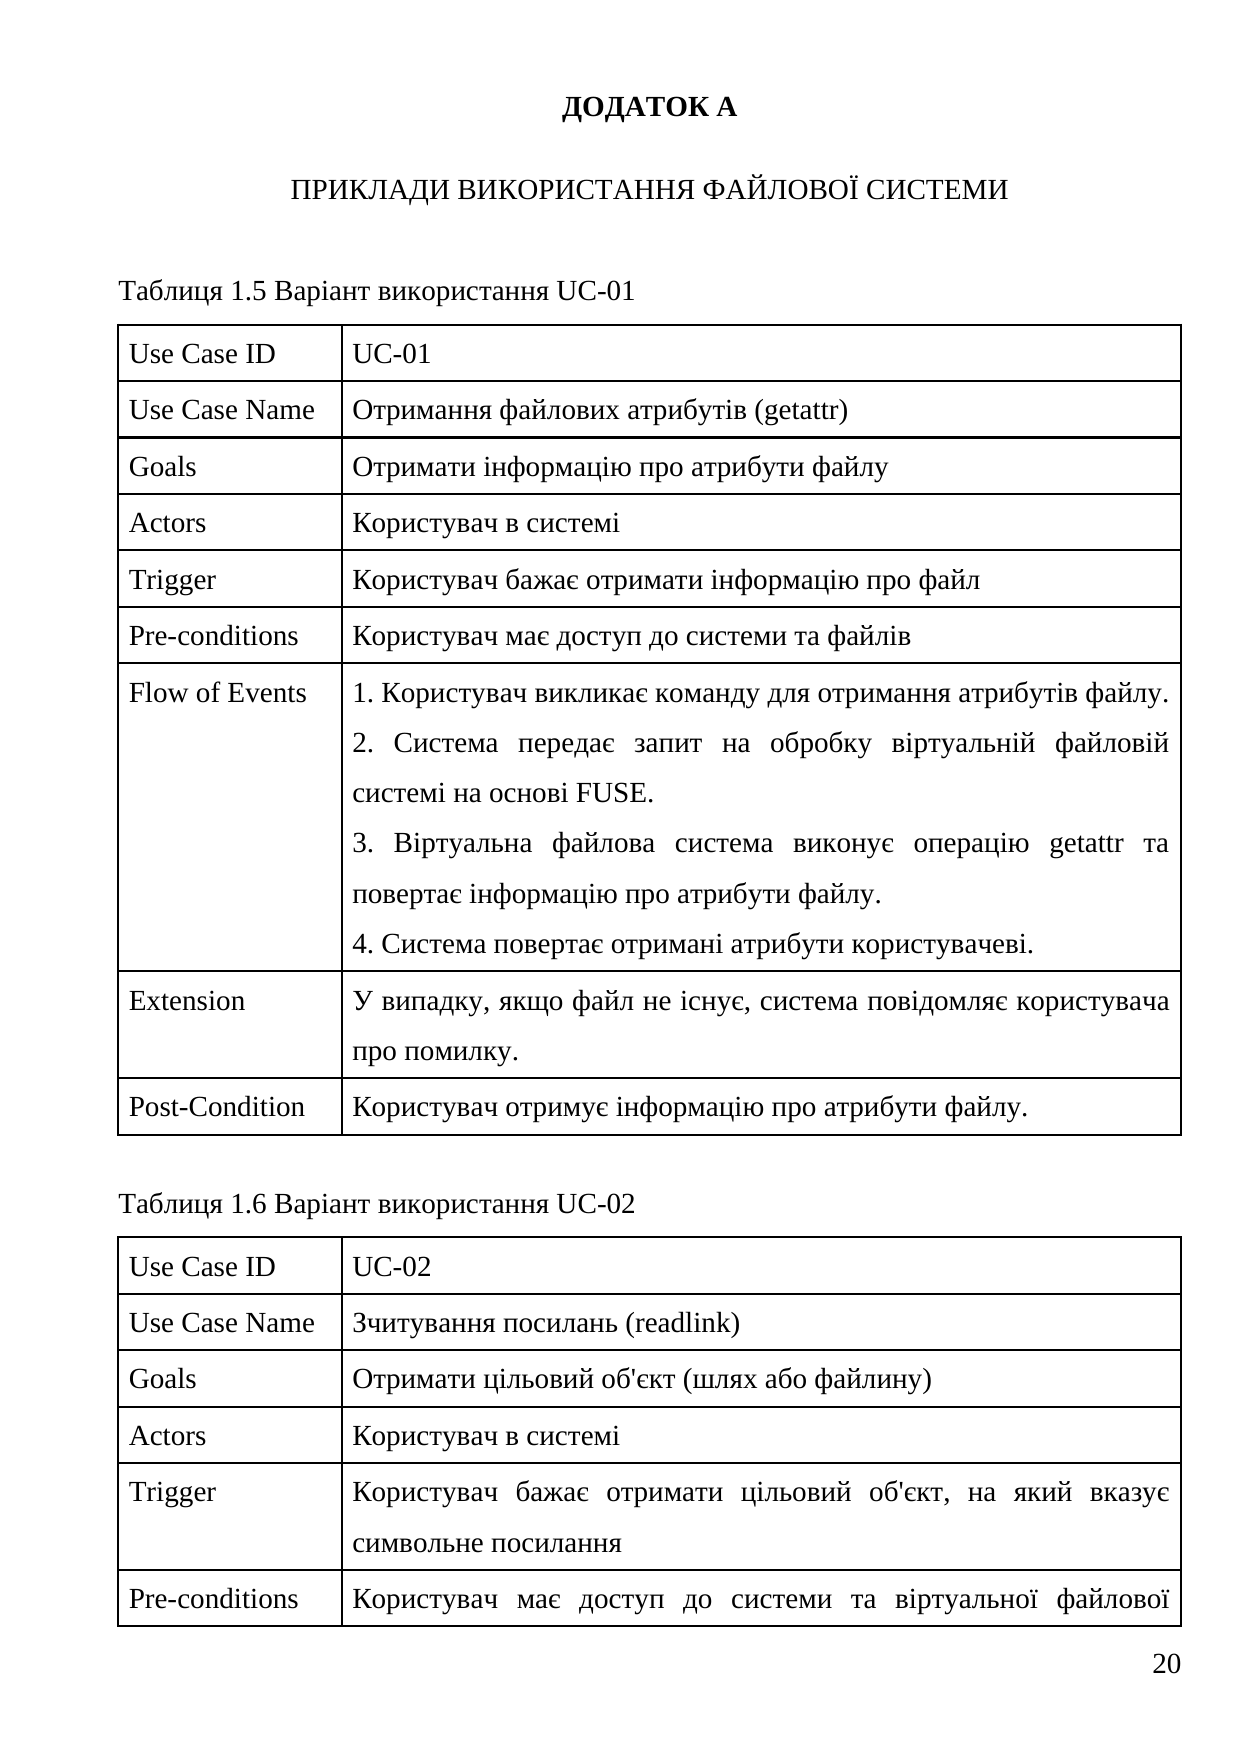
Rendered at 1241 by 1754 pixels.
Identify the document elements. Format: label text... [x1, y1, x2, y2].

list Варіант використання UC-02 [118, 1186, 1181, 1219]
table_cell Користувач бажає отримати інформацію про файл [343, 551, 1180, 606]
table_cell Actors [119, 1408, 341, 1462]
table_cell Користувач бажає отримати цільовий об'єкт, на який вказує символьне посилання [343, 1464, 1180, 1569]
table_cell Користувач в системі [343, 495, 1180, 549]
table_cell Pre-conditions [119, 1571, 341, 1625]
list Варіант використання UC-01 [118, 273, 1181, 307]
table_cell Зчитування посилань (readlink) [343, 1295, 1180, 1349]
table_cell 1. Користувач викликає команду для отримання атрибутів файлу. 2. Система передає запит на обробку віртуальній файловій системі на основі FUSE. 3. Віртуальна файлова система виконує операцію getattr та повертає інформацію про атрибути файлу. 4. Система повертає отримані атрибути користувачеві. [343, 664, 1180, 970]
subtitle Додаток А [118, 89, 1181, 122]
table_cell Trigger [119, 1464, 341, 1569]
table_cell Goals [119, 439, 341, 493]
table_cell Отримати інформацію про атрибути файлу [343, 439, 1180, 493]
text ПРИКЛАДИ ВИКОРИСТАННЯ ФАЙЛОВОЇ СИСТЕМИ [118, 172, 1181, 206]
table_header UC-02 [343, 1238, 1180, 1293]
table_header UC-01 [343, 326, 1180, 380]
table_cell Користувач отримує інформацію про атрибути файлу. [343, 1079, 1180, 1133]
table_cell Отримати цільовий об'єкт (шлях або файлину) [343, 1351, 1180, 1406]
table_cell Pre-conditions [119, 608, 341, 662]
table_cell У випадку, якщо файл не існує, система повідомляє користувача про помилку. [343, 972, 1180, 1077]
table_cell Flow of Events [119, 664, 341, 970]
table_cell Користувач в системі [343, 1408, 1180, 1462]
table_cell Goals [119, 1351, 341, 1406]
table_cell Use Case Name [119, 1295, 341, 1349]
table_cell Extension [119, 972, 341, 1077]
table_cell Trigger [119, 551, 341, 606]
table_cell Use Case Name [119, 382, 341, 436]
table_header Use Case ID [119, 326, 341, 380]
table_cell Користувач має доступ до системи та віртуальної файлової [343, 1571, 1180, 1625]
table_cell Отримання файлових атрибутів (getattr) [343, 382, 1180, 436]
table_cell Post-Condition [119, 1079, 341, 1133]
table_header Use Case ID [119, 1238, 341, 1293]
table_cell Actors [119, 495, 341, 549]
table_cell Користувач має доступ до системи та файлів [343, 608, 1180, 662]
